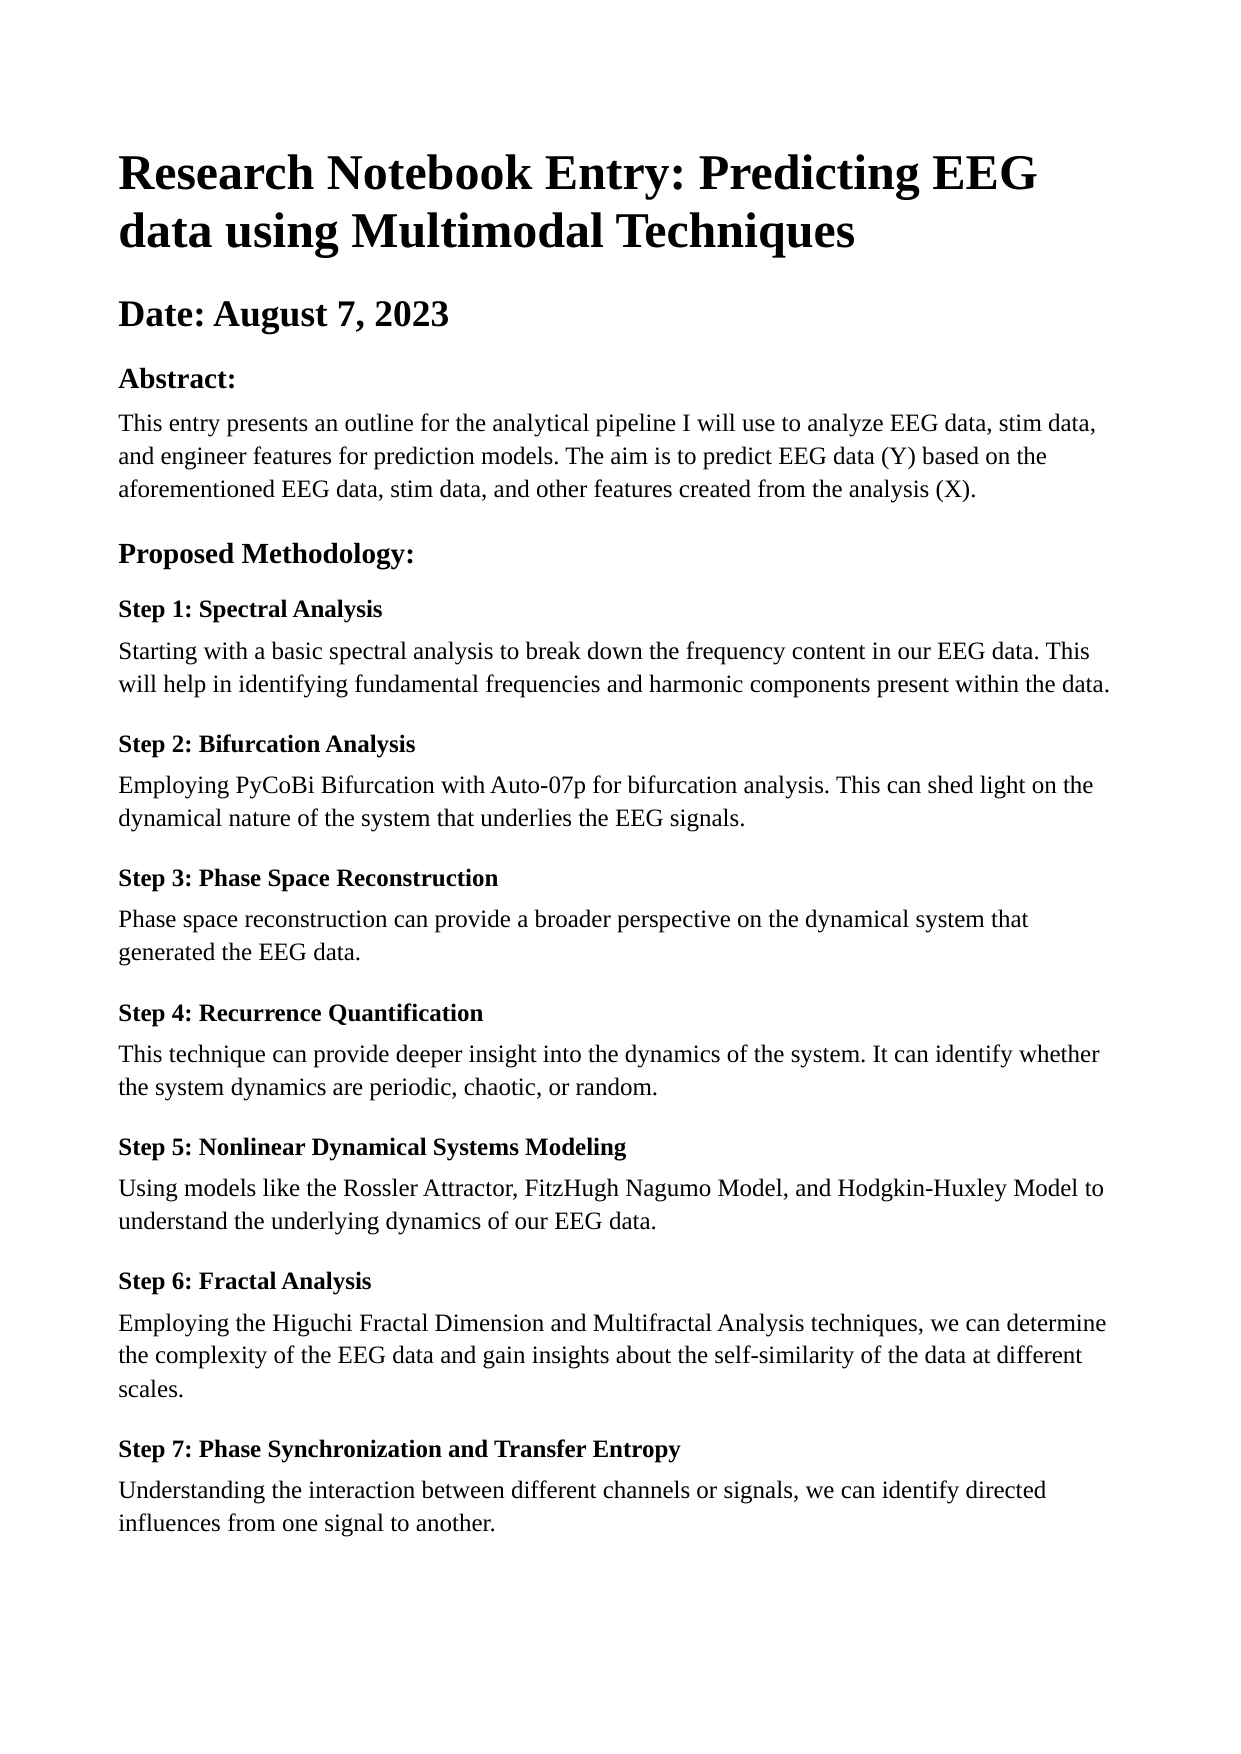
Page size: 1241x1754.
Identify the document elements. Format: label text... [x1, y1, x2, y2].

text Employing the Higuchi Fractal Dimension and Multifractal Analysis techniques, we can determine the complexity of the EEG data and gain insights about the self-similarity of the data at different scales. [118, 1308, 1122, 1402]
text Understanding the interaction between different channels or signals, we can identify directed influences from one signal to another. [118, 1475, 1122, 1537]
subtitle Abstract: [118, 362, 1122, 395]
text Starting with a basic spectral analysis to break down the frequency content in our EEG data. This will help in identifying fundamental frequencies and harmonic components present within the data. [118, 636, 1122, 697]
text This technique can provide deeper insight into the dynamics of the system. It can identify whether the system dynamics are periodic, chaotic, or random. [118, 1039, 1122, 1101]
subtitle Proposed Methodology: [118, 536, 1122, 569]
subtitle Step 7: Phase Synchronization and Transfer Entropy [118, 1434, 1122, 1462]
subtitle Step 1: Spectral Analysis [118, 594, 1122, 623]
subtitle Step 4: Recurrence Quantification [118, 998, 1122, 1026]
subtitle Step 5: Nonlinear Dynamical Systems Modeling [118, 1132, 1122, 1161]
subtitle Step 3: Phase Space Reconstruction [118, 863, 1122, 892]
subtitle Date: August 7, 2023 [118, 291, 1122, 334]
subtitle Step 2: Bifurcation Analysis [118, 729, 1122, 758]
text This entry presents an outline for the analytical pipeline I will use to analyze EEG data, stim data, and engineer features for prediction models. The aim is to predict EEG data (Y) based on the aforementioned EEG data, stim data, and other features created from the analysis (X). [118, 408, 1122, 502]
text Using models like the Rossler Attractor, FitzHugh Nagumo Model, and Hodgkin-Huxley Model to understand the underlying dynamics of our EEG data. [118, 1173, 1122, 1235]
text Phase space reconstruction can provide a broader perspective on the dynamical system that generated the EEG data. [118, 904, 1122, 966]
text Employing PyCoBi Bifurcation with Auto-07p for bifurcation analysis. This can shed light on the dynamical nature of the system that underlies the EEG signals. [118, 770, 1122, 832]
subtitle Research Notebook Entry: Predicting EEG data using Multimodal Techniques [118, 143, 1122, 258]
subtitle Step 6: Fractal Analysis [118, 1266, 1122, 1295]
